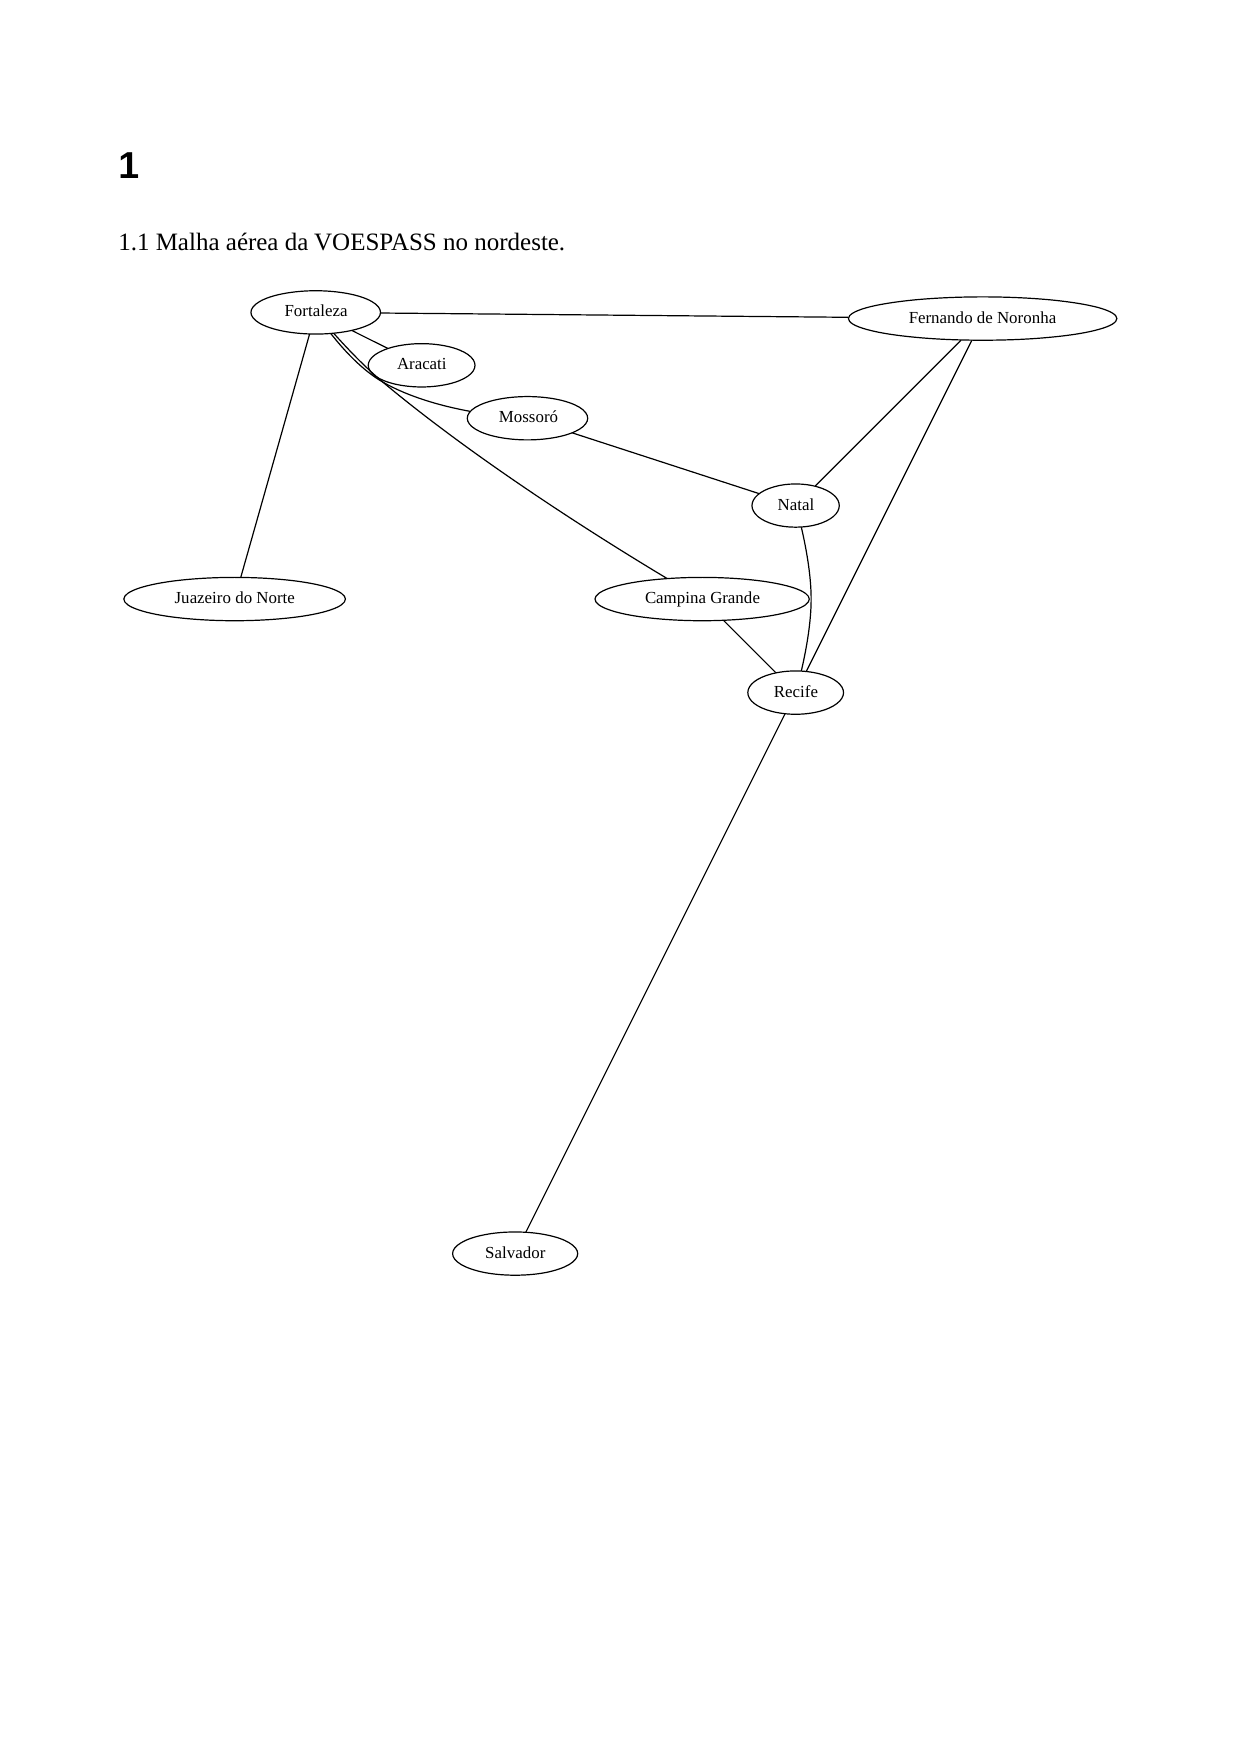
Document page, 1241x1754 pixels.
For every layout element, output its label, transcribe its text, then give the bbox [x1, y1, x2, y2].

text 1.1 Malha aérea da VOESPASS no nordeste. [118, 227, 1122, 256]
subtitle 1 [118, 143, 1122, 186]
